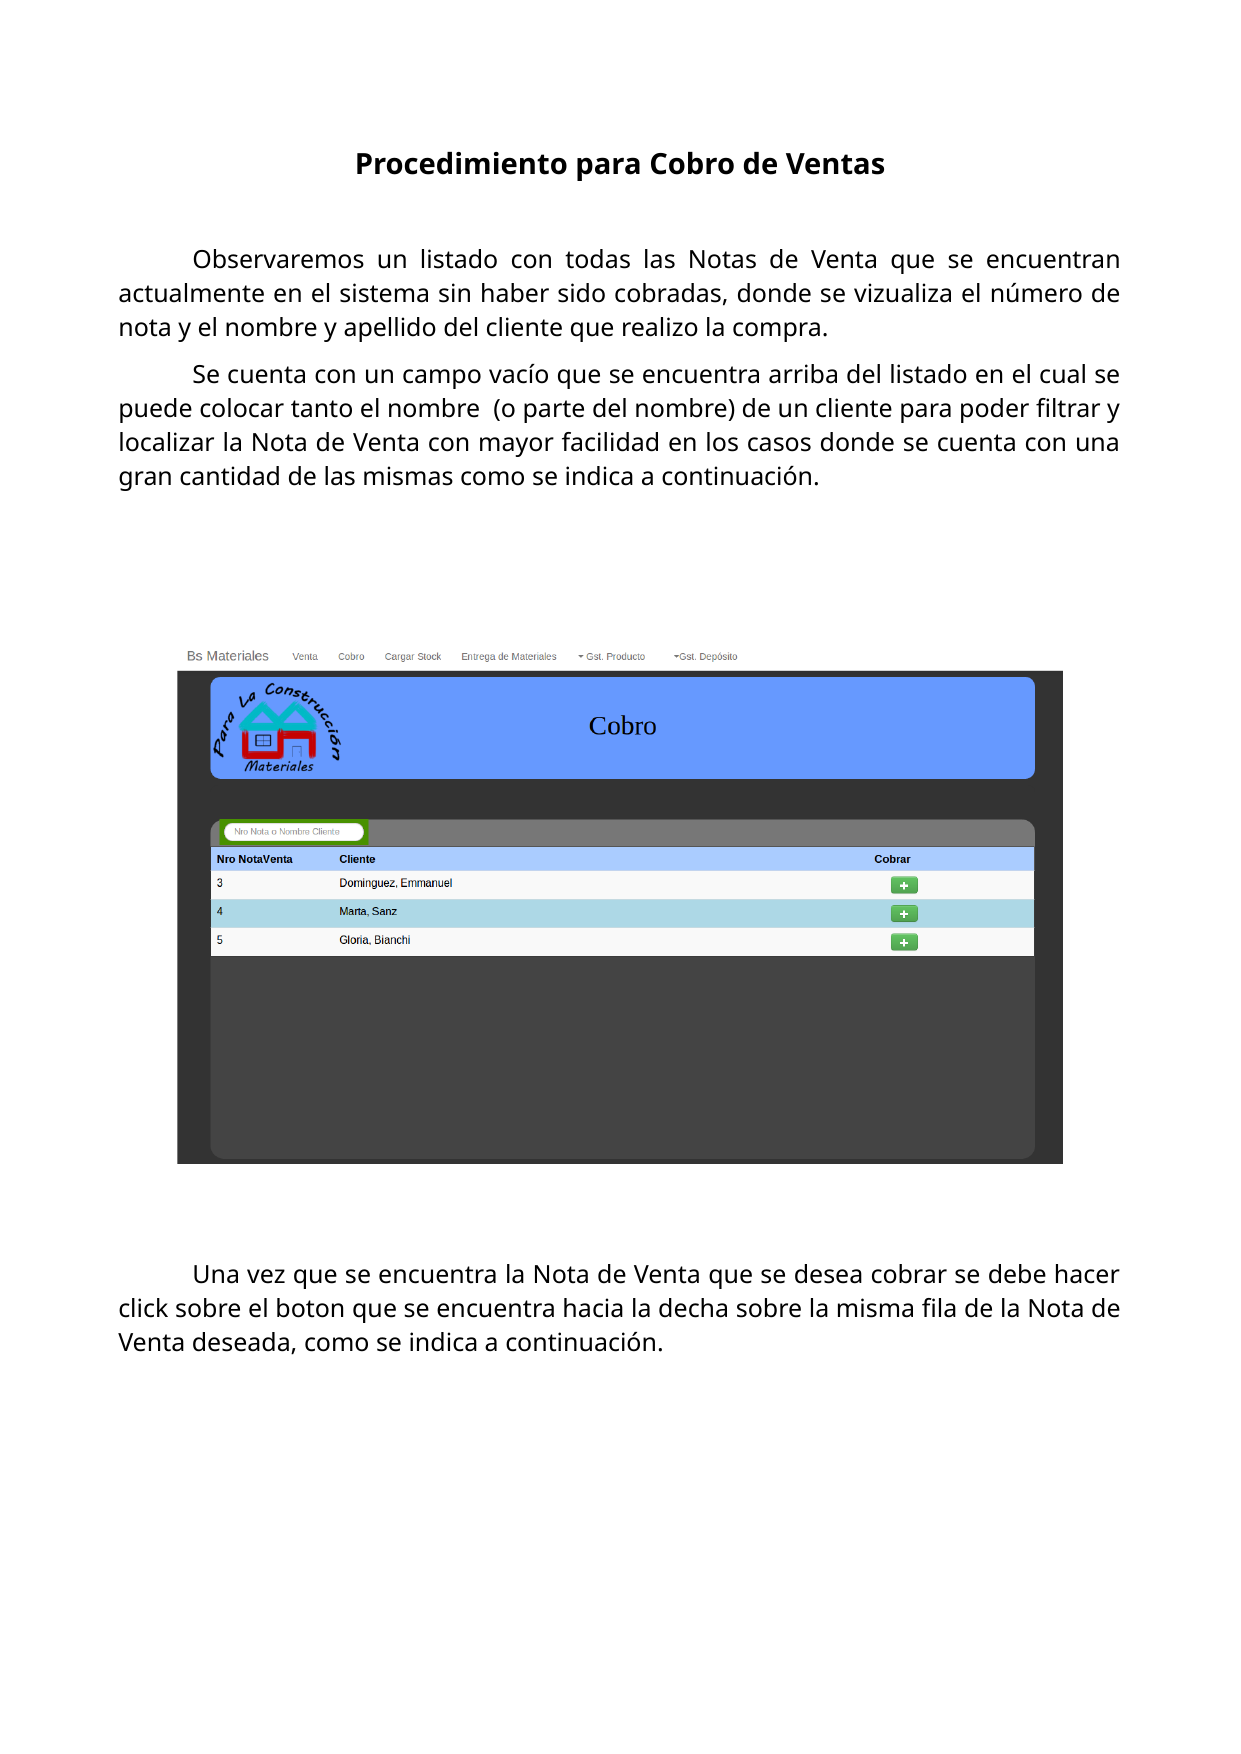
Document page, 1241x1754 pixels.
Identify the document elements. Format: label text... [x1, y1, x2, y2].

subtitle Procedimiento para Cobro de Ventas [118, 143, 1122, 183]
text Una vez que se encuentra la Nota de Venta que se desea cobrar se debe hacer click sobre el boton que se encuentra hacia la decha sobre la misma fila de la Nota de Venta deseada, como se indica a continuación. [118, 1257, 1122, 1359]
picture [177, 645, 1063, 1164]
text Se cuenta con un campo vacío que se encuentra arriba del listado en el cual se puede colocar tanto el nombre (o parte del nombre) de un cliente para poder filtrar y localizar la Nota de Venta con mayor facilidad en los casos donde se cuenta con una gran cantidad de las mismas como se indica a continuación. [118, 357, 1122, 493]
text Observaremos un listado con todas las Notas de Venta que se encuentran actualmente en el sistema sin haber sido cobradas, donde se vizualiza el número de nota y el nombre y apellido del cliente que realizo la compra. [118, 242, 1122, 344]
